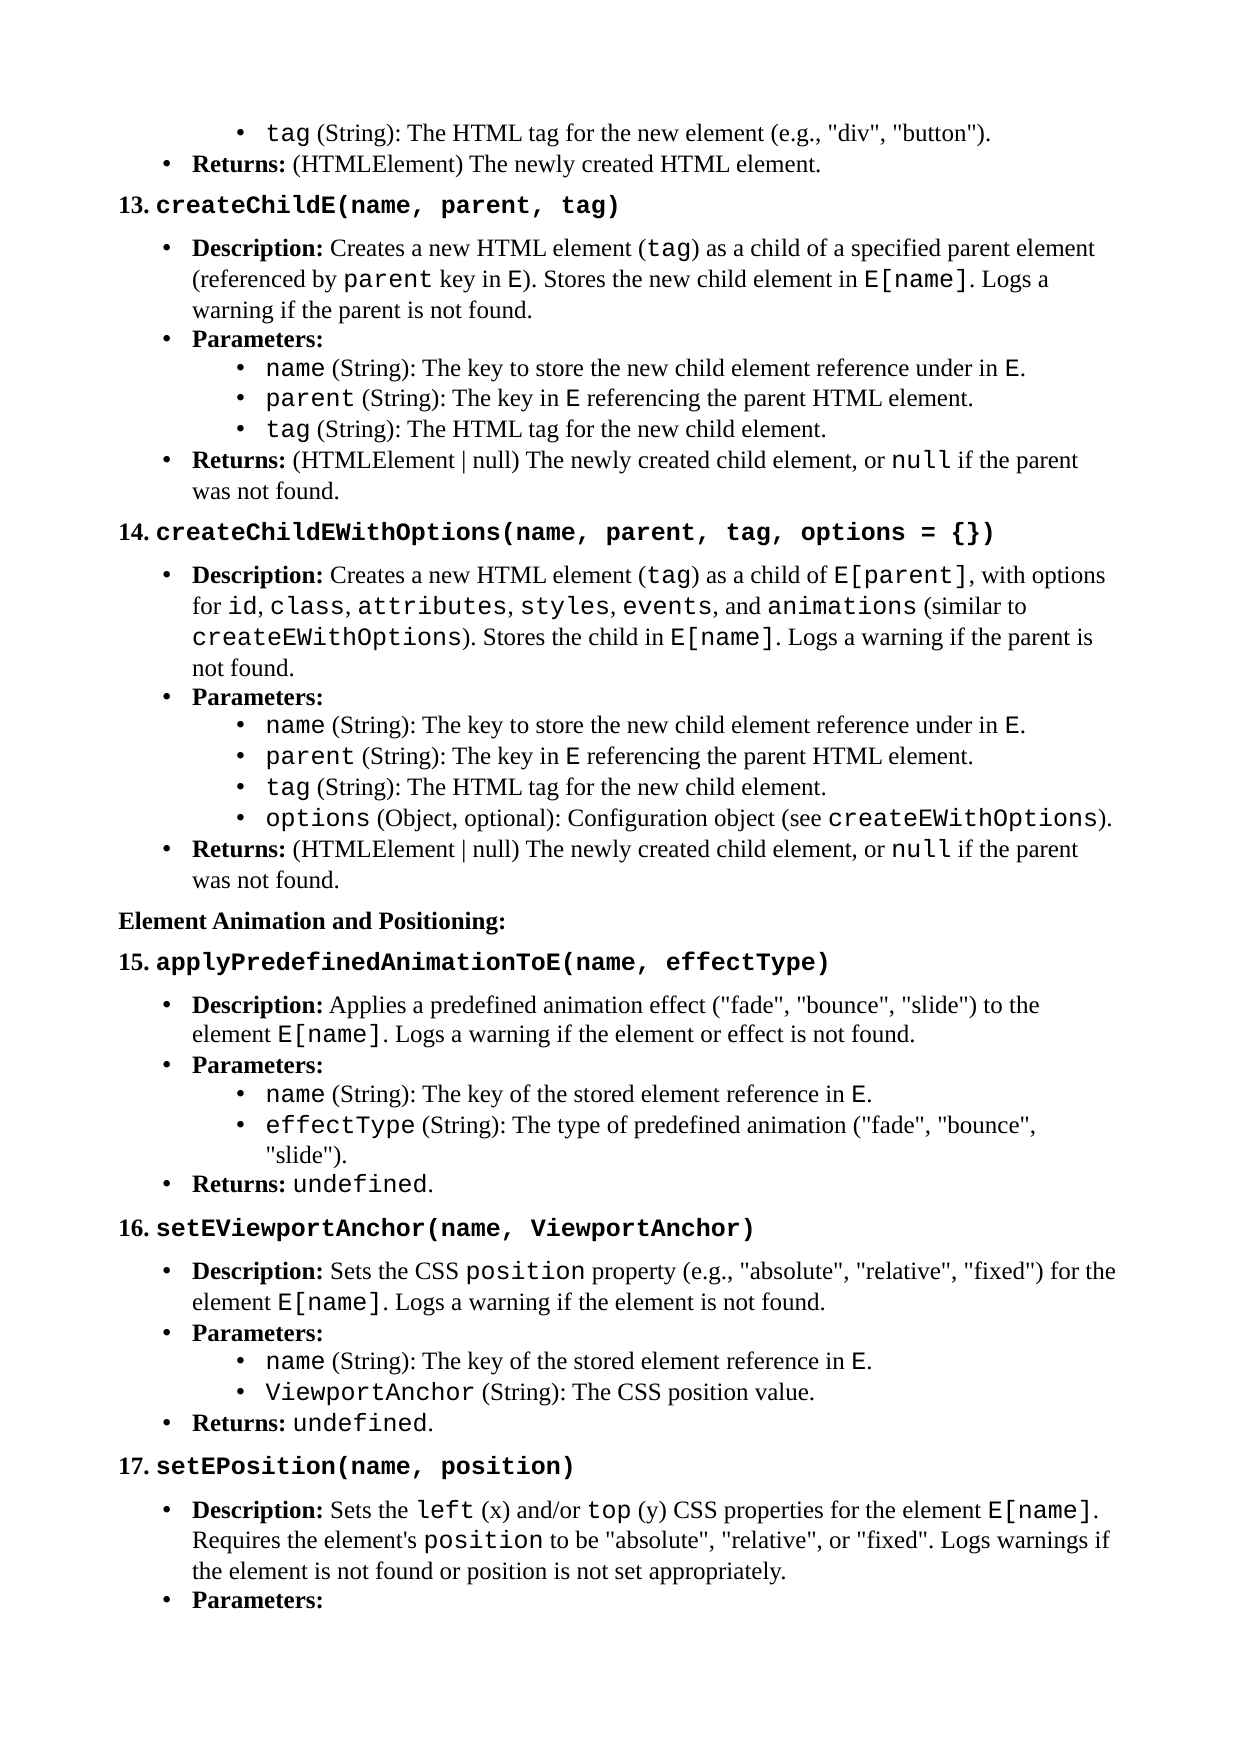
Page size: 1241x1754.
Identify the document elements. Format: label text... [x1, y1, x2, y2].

list Description: Creates a new HTML element (tag) as a child of a specified parent element (referenced by parent key in E). Stores the new child element in E[name]. Logs a warning if the parent is not found. [162, 233, 1122, 324]
list tag (String): The HTML tag for the new element (e.g., "div", "button"). [236, 118, 1122, 149]
text 14. createChildEWithOptions(name, parent, tag, options = {}) [118, 517, 1122, 548]
list Returns: (HTMLElement | null) The newly created child element, or null if the parent was not found. [162, 445, 1122, 505]
list Parameters: [162, 1318, 1122, 1346]
list Description: Sets the left (x) and/or top (y) CSS properties for the element E[name]. Requires the element's position to be "absolute", "relative", or "fixed". Logs warnings if the element is not found or position is not set appropriately. [162, 1495, 1122, 1585]
list name (String): The key of the stored element reference in E. [236, 1079, 1122, 1110]
list Parameters: [162, 324, 1122, 353]
text 16. setEViewportAnchor(name, ViewportAnchor) [118, 1213, 1122, 1243]
list options (Object, optional): Configuration object (see createEWithOptions). [236, 803, 1122, 834]
text 17. setEPosition(name, position) [118, 1451, 1122, 1482]
list name (String): The key of the stored element reference in E. [236, 1346, 1122, 1377]
list Description: Applies a predefined animation effect ("fade", "bounce", "slide") to the element E[name]. Logs a warning if the element or effect is not found. [162, 991, 1122, 1050]
text Element Animation and Positioning: [118, 906, 1122, 935]
list Returns: (HTMLElement) The newly created HTML element. [162, 149, 1122, 178]
text 15. applyPredefinedAnimationToE(name, effectType) [118, 947, 1122, 978]
list Returns: (HTMLElement | null) The newly created child element, or null if the parent was not found. [162, 834, 1122, 893]
list Description: Creates a new HTML element (tag) as a child of E[parent], with options for id, class, attributes, styles, events, and animations (similar to createEWithOptions). Stores the child in E[name]. Logs a warning if the parent is not found. [162, 561, 1122, 682]
list name (String): The key to store the new child element reference under in E. [236, 353, 1122, 383]
list tag (String): The HTML tag for the new child element. [236, 772, 1122, 803]
text 13. createChildE(name, parent, tag) [118, 190, 1122, 221]
list tag (String): The HTML tag for the new child element. [236, 414, 1122, 445]
list name (String): The key to store the new child element reference under in E. [236, 711, 1122, 741]
list Parameters: [162, 1050, 1122, 1079]
list effectType (String): The type of predefined animation ("fade", "bounce", "slide"). [236, 1110, 1122, 1169]
list Parameters: [162, 682, 1122, 711]
list Returns: undefined. [162, 1169, 1122, 1200]
list Description: Sets the CSS position property (e.g., "absolute", "relative", "fixed") for the element E[name]. Logs a warning if the element is not found. [162, 1256, 1122, 1318]
list Returns: undefined. [162, 1408, 1122, 1439]
list ViewportAnchor (String): The CSS position value. [236, 1377, 1122, 1408]
list parent (String): The key in E referencing the parent HTML element. [236, 741, 1122, 772]
list Parameters: [162, 1585, 1122, 1614]
list parent (String): The key in E referencing the parent HTML element. [236, 383, 1122, 414]
